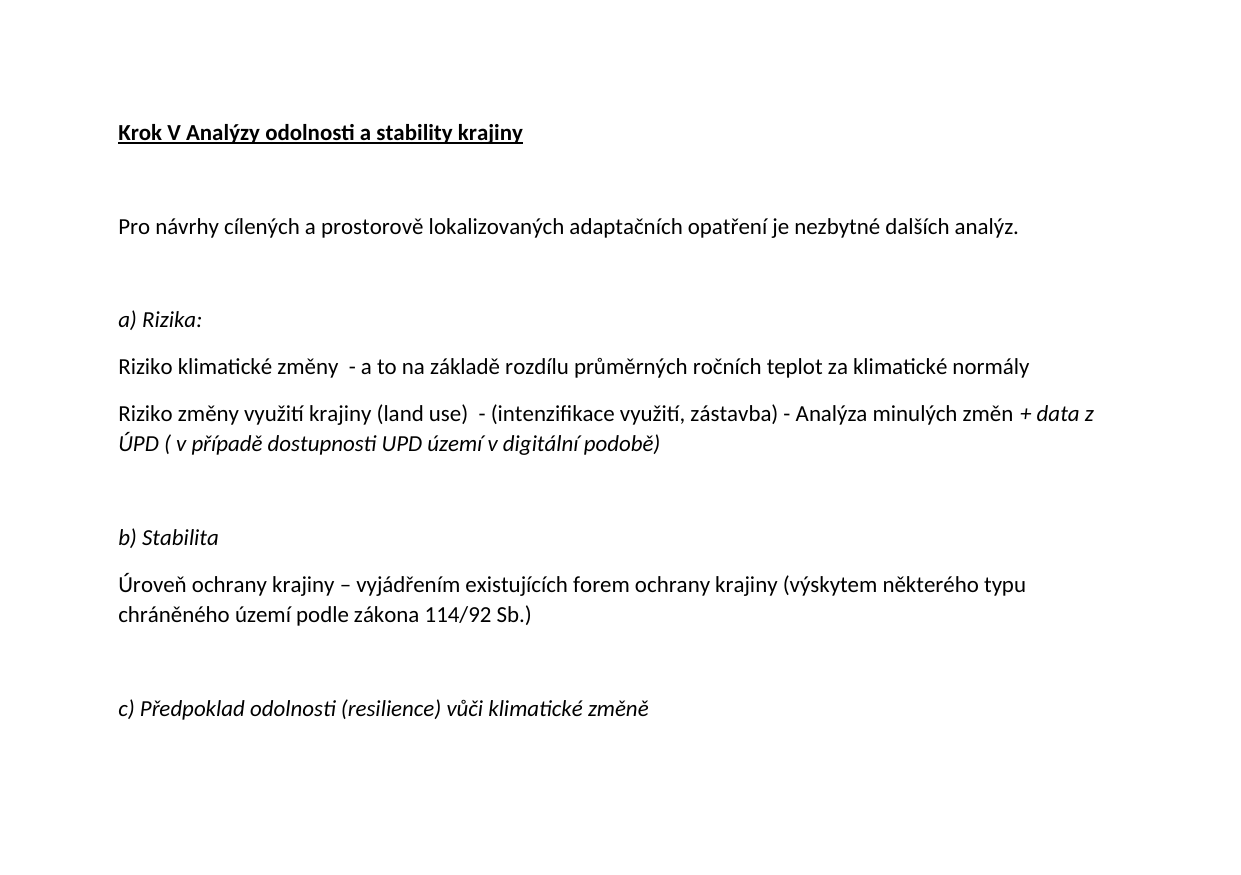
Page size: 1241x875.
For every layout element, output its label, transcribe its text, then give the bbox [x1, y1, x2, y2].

text a) Rizika: [118, 306, 1122, 334]
text Riziko klimatické změny - a to na základě rozdílu průměrných ročních teplot za klimatické normály [118, 352, 1122, 381]
text Pro návrhy cílených a prostorově lokalizovaných adaptačních opatření je nezbytné dalších analýz. [118, 212, 1122, 240]
text Riziko změny využití krajiny (land use) - (intenzifikace využití, zástavba) - Analýza minulých změn + data z ÚPD ( v případě dostupnosti UPD území v digitální podobě) [118, 399, 1122, 458]
text b) Stabilita [118, 523, 1122, 551]
text Krok V Analýzy odolnosti a stability krajiny [118, 118, 1122, 146]
text Úroveň ochrany krajiny – vyjádřením existujících forem ochrany krajiny (výskytem některého typu chráněného území podle zákona 114/92 Sb.) [118, 570, 1122, 628]
text c) Předpoklad odolnosti (resilience) vůči klimatické změně [118, 694, 1122, 722]
